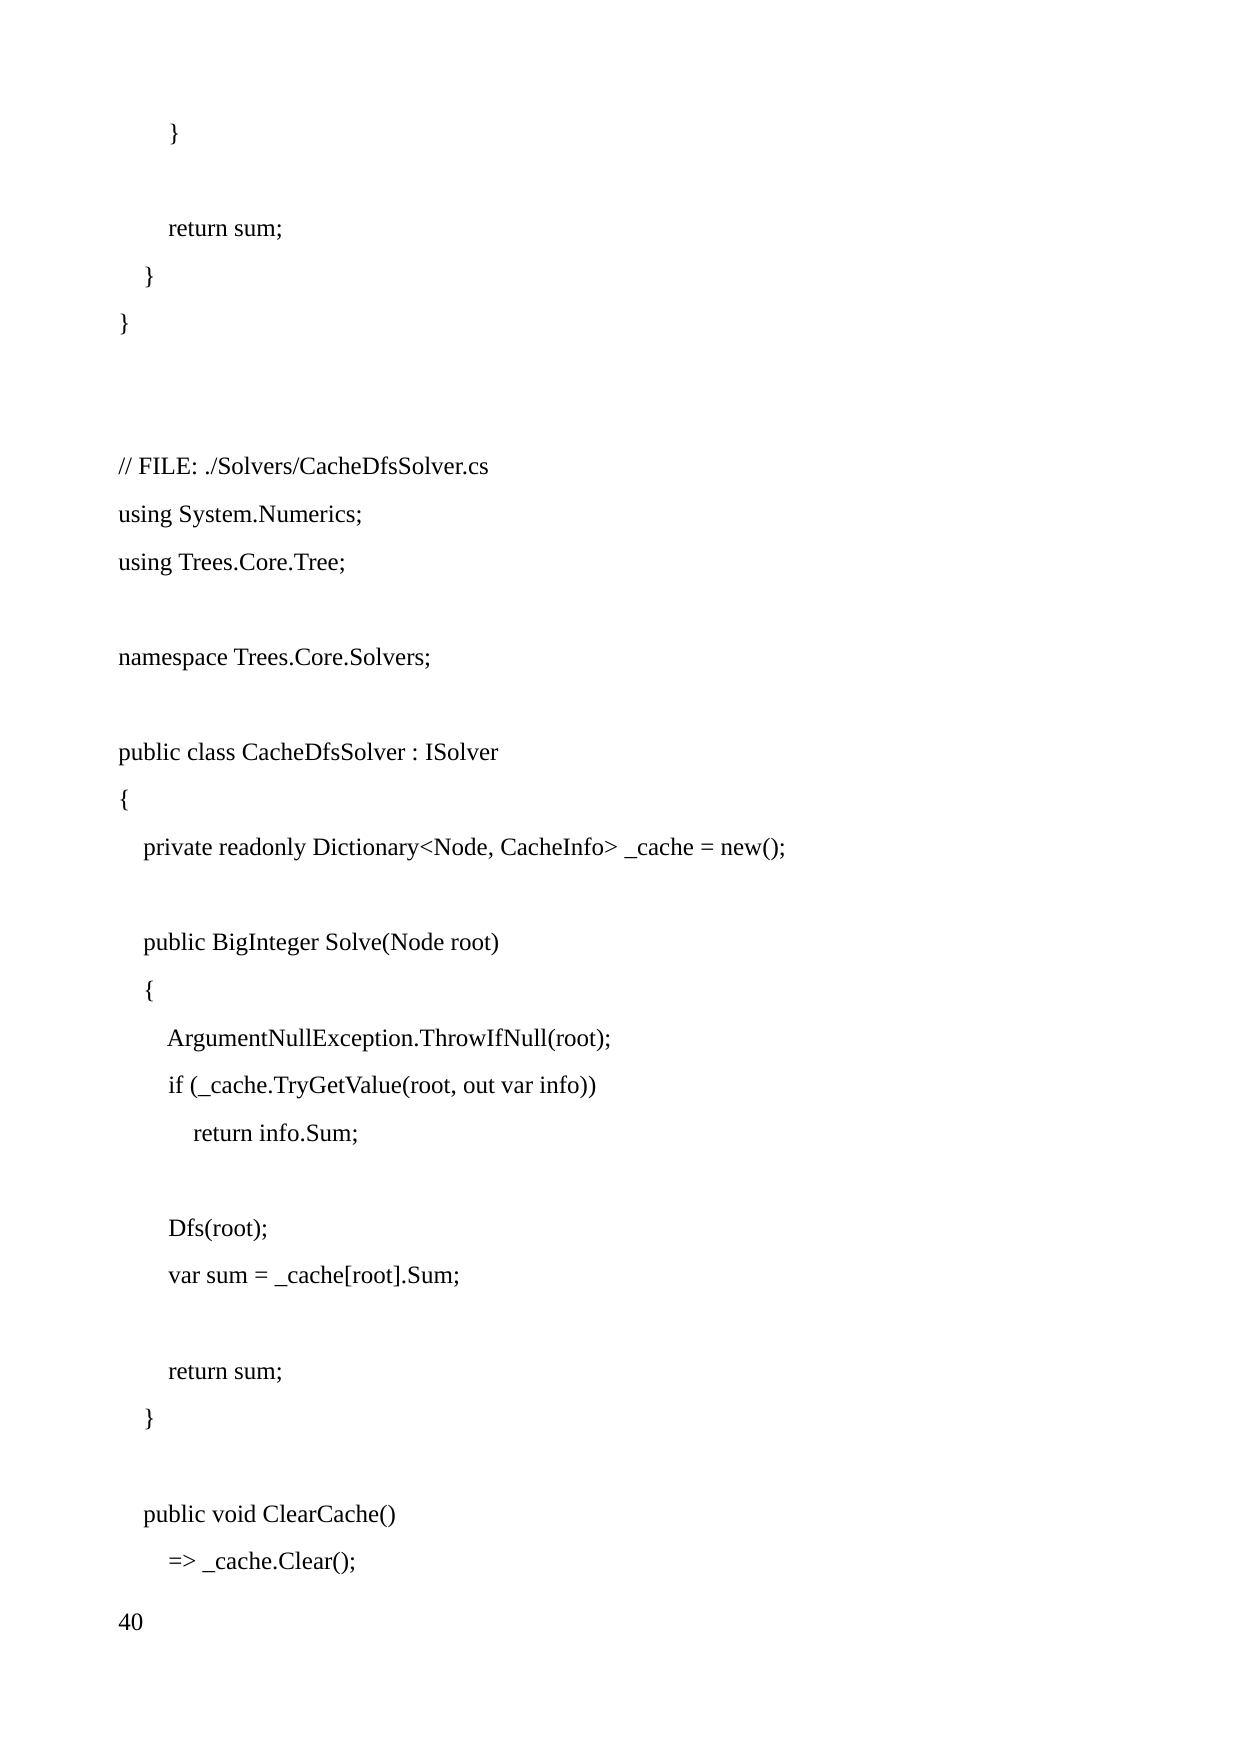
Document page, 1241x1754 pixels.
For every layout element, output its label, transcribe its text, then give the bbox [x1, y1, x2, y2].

text using Trees.Core.Tree; [118, 547, 1122, 575]
text } [118, 308, 1122, 337]
text } [118, 118, 1122, 147]
text public BigInteger Solve(Node root) [118, 927, 1122, 956]
text public class CacheDfsSolver : ISolver [118, 737, 1122, 766]
text // FILE: ./Solvers/CacheDfsSolver.cs [118, 451, 1122, 480]
text return sum; [118, 213, 1122, 242]
text namespace Trees.Core.Solvers; [118, 642, 1122, 671]
text => _cache.Clear(); [118, 1546, 1122, 1575]
text { [118, 784, 1122, 813]
text private readonly Dictionary<Node, CacheInfo> _cache = new(); [118, 832, 1122, 861]
text return sum; [118, 1356, 1122, 1384]
text Dfs(root); [118, 1213, 1122, 1242]
text } [118, 261, 1122, 290]
text if (_cache.TryGetValue(root, out var info)) [118, 1070, 1122, 1099]
text using System.Numerics; [118, 499, 1122, 528]
text } [118, 1403, 1122, 1432]
text ArgumentNullException.ThrowIfNull(root); [118, 1023, 1122, 1051]
text return info.Sum; [118, 1118, 1122, 1147]
text public void ClearCache() [118, 1499, 1122, 1527]
text { [118, 975, 1122, 1004]
text var sum = _cache[root].Sum; [118, 1261, 1122, 1289]
